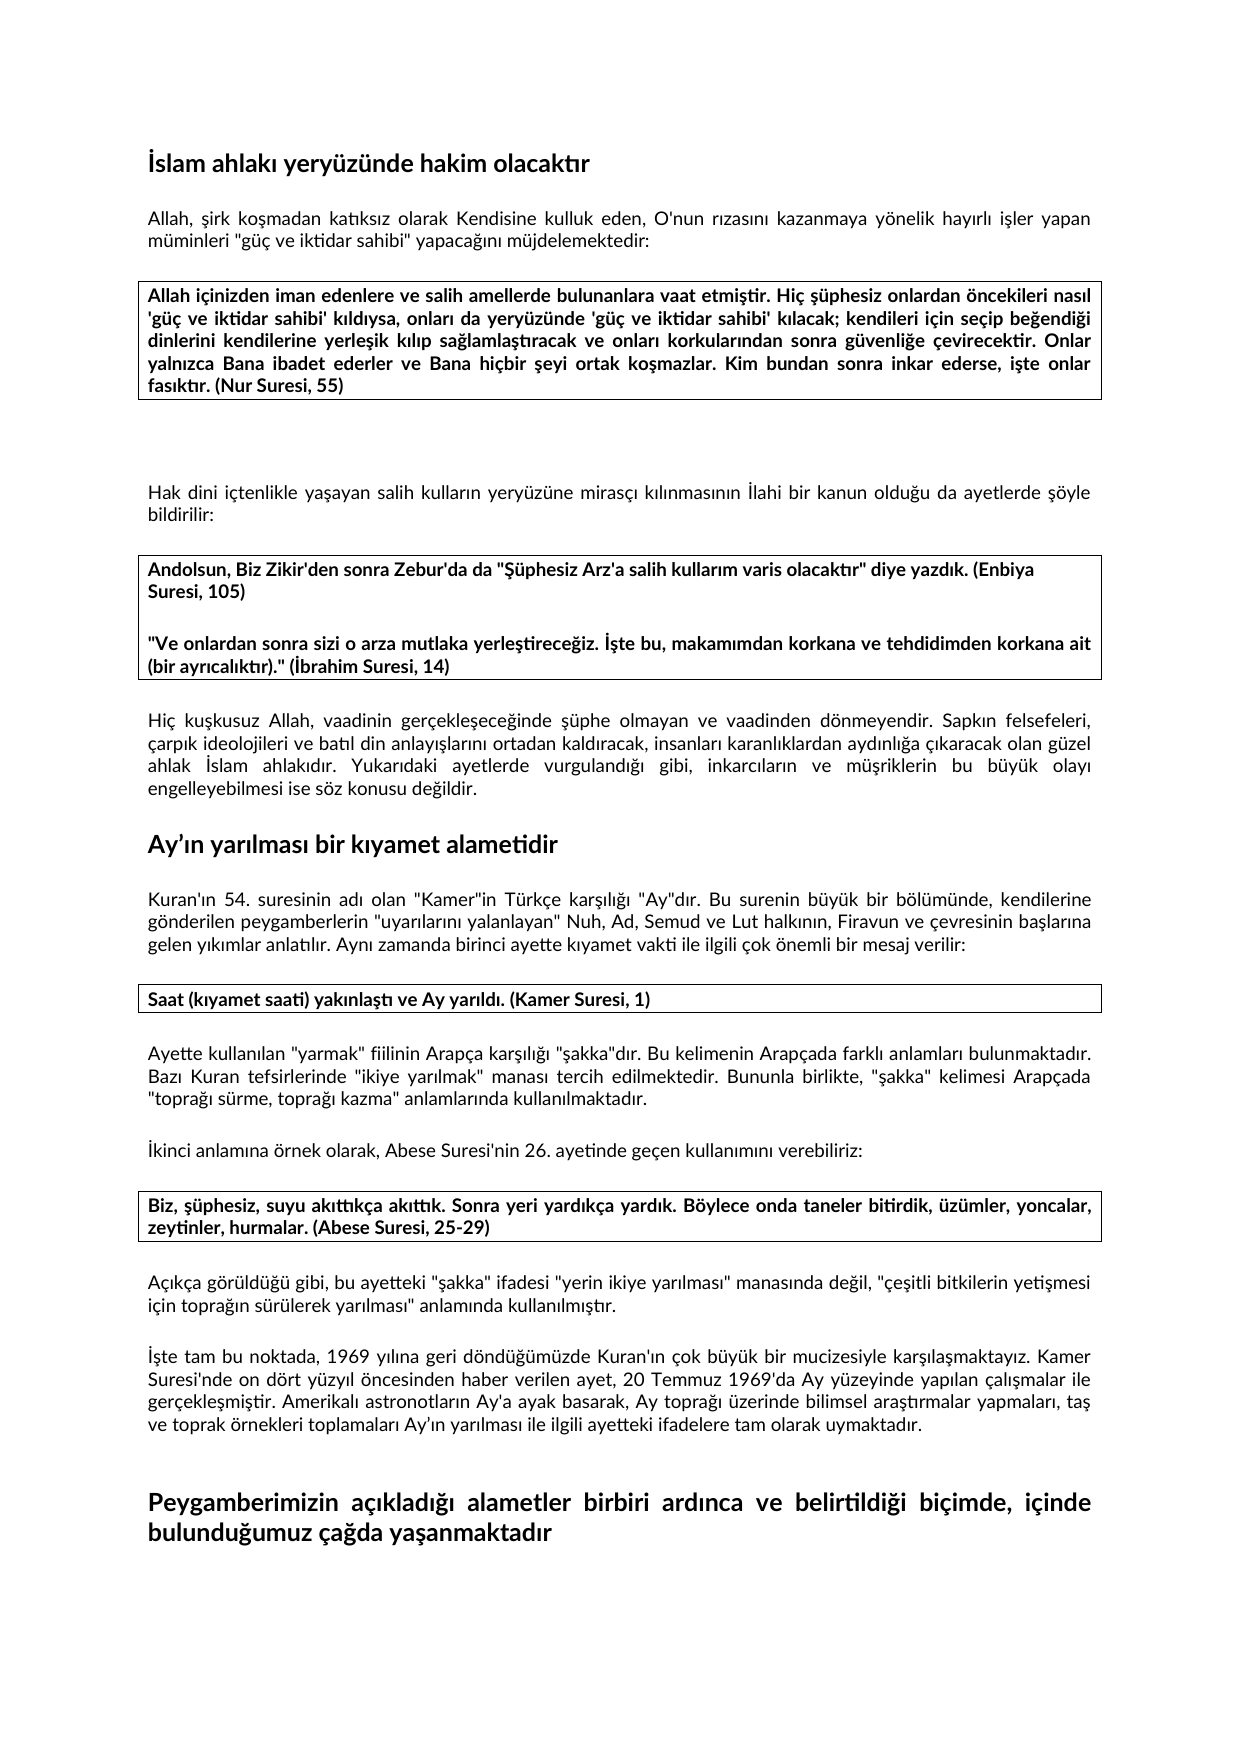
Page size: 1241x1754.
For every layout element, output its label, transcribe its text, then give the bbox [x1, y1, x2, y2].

text İslam ahlakı yeryüzünde hakim olacaktır [148, 148, 1093, 178]
text Peygamberimizin açıkladığı alametler birbiri ardınca ve belirtildiği biçimde, içinde bulunduğumuz çağda yaşanmaktadır [148, 1464, 1093, 1547]
text Ay’ın yarılması bir kıyamet alametidir [148, 828, 1093, 858]
text İşte tam bu noktada, 1969 yılına geri döndüğümüzde Kuran'ın çok büyük bir mucizesiyle karşılaşmaktayız. Kamer Suresi'nde on dört yüzyıl öncesinden haber verilen ayet, 20 Temmuz 1969'da Ay yüzeyinde yapılan çalışmalar ile gerçekleşmiştir. Amerikalı astronotların Ay'a ayak basarak, Ay toprağı üzerinde bilimsel araştırmalar yapmaları, taş ve toprak örnekleri toplamaları Ay’ın yarılması ile ilgili ayetteki ifadelere tam olarak uymaktadır. [148, 1345, 1093, 1435]
text Allah, şirk koşmadan katıksız olarak Kendisine kulluk eden, O'nun rızasını kazanmaya yönelik hayırlı işler yapan müminleri "güç ve iktidar sahibi" yapacağını müjdelemektedir: [148, 207, 1093, 252]
text Ayette kullanılan "yarmak" fiilinin Arapça karşılığı "şakka"dır. Bu kelimenin Arapçada farklı anlamları bulunmaktadır. Bazı Kuran tefsirlerinde "ikiye yarılmak" manası tercih edilmektedir. Bununla birlikte, "şakka" kelimesi Arapçada "toprağı sürme, toprağı kazma" anlamlarında kullanılmaktadır. [148, 1042, 1093, 1110]
text Hiç kuşkusuz Allah, vaadinin gerçekleşeceğinde şüphe olmayan ve vaadinden dönmeyendir. Sapkın felsefeleri, çarpık ideolojileri ve batıl din anlayışlarını ortadan kaldıracak, insanları karanlıklardan aydınlığa çıkaracak olan güzel ahlak İslam ahlakıdır. Yukarıdaki ayetlerde vurgulandığı gibi, inkarcıların ve müşriklerin bu büyük olayı engelleyebilmesi ise söz konusu değildir. [148, 709, 1093, 799]
text Allah içinizden iman edenlere ve salih amellerde bulunanlara vaat etmiştir. Hiç şüphesiz onlardan öncekileri nasıl 'güç ve iktidar sahibi' kıldıysa, onları da yeryüzünde 'güç ve iktidar sahibi' kılacak; kendileri için seçip beğendiği dinlerini kendilerine yerleşik kılıp sağlamlaştıracak ve onları korkularından sonra güvenliğe çevirecektir. Onlar yalnızca Bana ibadet ederler ve Bana hiçbir şeyi ortak koşmazlar. Kim bundan sonra inkar ederse, işte onlar fasıktır. (Nur Suresi, 55) [139, 282, 1101, 399]
text Kuran'ın 54. suresinin adı olan "Kamer"in Türkçe karşılığı "Ay"dır. Bu surenin büyük bir bölümünde, kendilerine gönderilen peygamberlerin "uyarılarını yalanlayan" Nuh, Ad, Semud ve Lut halkının, Firavun ve çevresinin başlarına gelen yıkımlar anlatılır. Aynı zamanda birinci ayette kıyamet vakti ile ilgili çok önemli bir mesaj verilir: [148, 888, 1093, 955]
text Andolsun, Biz Zikir'den sonra Zebur'da da "Şüphesiz Arz'a salih kullarım varis olacaktır" diye yazdık. (Enbiya Suresi, 105) [139, 556, 1101, 603]
text Saat (kıyamet saati) yakınlaştı ve Ay yarıldı. (Kamer Suresi, 1) [139, 985, 1101, 1012]
text Açıkça görüldüğü gibi, bu ayetteki "şakka" ifadesi "yerin ikiye yarılması" manasında değil, "çeşitli bitkilerin yetişmesi için toprağın sürülerek yarılması" anlamında kullanılmıştır. [148, 1271, 1093, 1316]
text Hak dini içtenlikle yaşayan salih kulların yeryüzüne mirasçı kılınmasının İlahi bir kanun olduğu da ayetlerde şöyle bildirilir: [148, 481, 1093, 526]
text "Ve onlardan sonra sizi o arza mutlaka yerleştireceğiz. İşte bu, makamımdan korkana ve tehdidimden korkana ait (bir ayrıcalıktır)." (İbrahim Suresi, 14) [139, 629, 1101, 679]
text İkinci anlamına örnek olarak, Abese Suresi'nin 26. ayetinde geçen kullanımını verebiliriz: [148, 1139, 1093, 1161]
text Biz, şüphesiz, suyu akıttıkça akıttık. Sonra yeri yardıkça yardık. Böylece onda taneler bitirdik, üzümler, yoncalar, zeytinler, hurmalar. (Abese Suresi, 25-29) [139, 1192, 1101, 1241]
